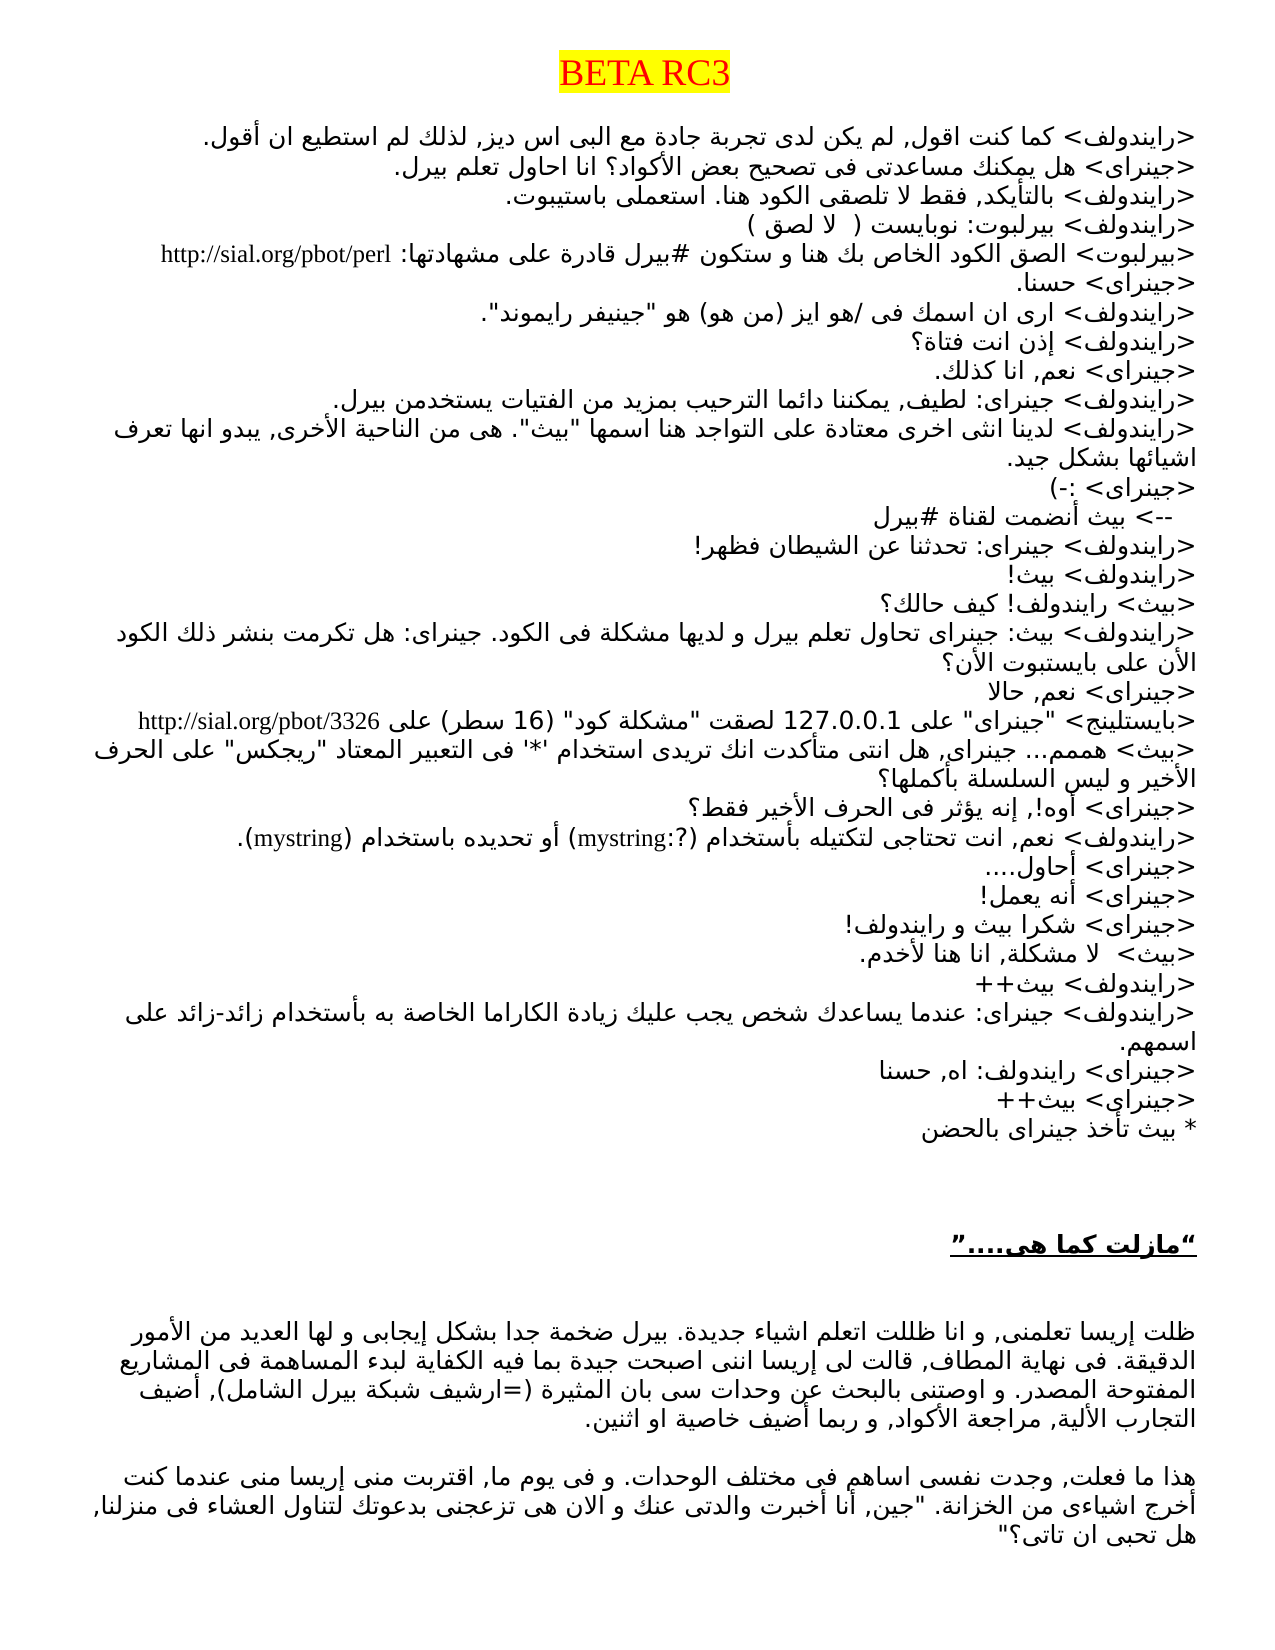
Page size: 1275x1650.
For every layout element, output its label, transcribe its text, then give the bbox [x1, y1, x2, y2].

text <بيث> هممم... جينراى, هل انتى متأكدت انك تريدى استخدام '*' فى التعبير المعتاد "ريجكس" على الحرف الأخير و ليس السلسلة بأكملها؟ [92, 735, 1197, 794]
text <جينراى> هل يمكنك مساعدتى فى تصحيح بعض الأكواد؟ انا احاول تعلم بيرل. [92, 152, 1197, 181]
text <رايندولف> لدينا انثى اخرى معتادة على التواجد هنا اسمها "بيث". هى من الناحية الأخرى, يبدو انها تعرف اشيائها بشكل جيد. [92, 414, 1197, 473]
text <رايندولف> بيث++ [92, 969, 1197, 998]
text <بيث> رايندولف! كيف حالك؟ [92, 589, 1197, 618]
text ظلت إريسا تعلمنى, و انا ظللت اتعلم اشياء جديدة. بيرل ضخمة جدا بشكل إيجابى و لها العديد من الأمور الدقيقة. فى نهاية المطاف, قالت لى إريسا اننى اصبحت جيدة بما فيه الكفاية لبدء المساهمة فى المشاريع المفتوحة المصدر. و اوصتنى بالبحث عن وحدات سى بان المثيرة (=ارشيف شبكة بيرل الشامل), أضيف التجارب الألية, مراجعة الأكواد, و ربما أضيف خاصية او اثنين. [92, 1317, 1197, 1433]
text <جينراى> رايندولف: اه, حسنا [92, 1056, 1197, 1085]
text <رايندولف> نعم, انت تحتاجى لتكتيله بأستخدام (?:mystring) أو تحديده باستخدام (mystring). [92, 823, 1197, 852]
text <جينراى> :-) [92, 473, 1197, 502]
text --> بيث أنضمت لقناة #بيرل [92, 502, 1197, 531]
text <رايندولف> إذن انت فتاة؟ [92, 327, 1197, 356]
text <جينراى> أحاول.... [92, 852, 1197, 881]
text <بايستلينج> "جينراى" على 127.0.0.1 لصقت "مشكلة كود" (16 سطر) على http://sial.org/pbot/3326 [92, 706, 1197, 735]
text <جينراى> أنه يعمل! [92, 881, 1197, 910]
text <رايندولف> كما كنت اقول, لم يكن لدى تجربة جادة مع البى اس ديز, لذلك لم استطيع ان أقول. [92, 123, 1197, 152]
text <جينراى> أوه!, إنه يؤثر فى الحرف الأخير فقط؟ [92, 794, 1197, 823]
text هذا ما فعلت, وجدت نفسى اساهم فى مختلف الوحدات. و فى يوم ما, اقتربت منى إريسا منى عندما كنت أخرج اشياءى من الخزانة. "جين, أنا أخبرت والدتى عنك و الان هى تزعجنى بدعوتك لتناول العشاء فى منزلنا, هل تحبى ان تاتى؟" [92, 1462, 1197, 1549]
text <رايندولف> بالتأيكد, فقط لا تلصقى الكود هنا. استعملى باستيبوت. [92, 181, 1197, 210]
text <رايندولف> بيرلبوت: نوبايست ( لا لصق ) [92, 210, 1197, 239]
text <رايندولف> جينراى: لطيف, يمكننا دائما الترحيب بمزيد من الفتيات يستخدمن بيرل. [92, 385, 1197, 414]
text “مازلت كما هى....” [92, 1230, 1197, 1259]
text <جينراى> نعم, حالا [92, 677, 1197, 706]
text * بيث تأخذ جينراى بالحضن [92, 1114, 1197, 1144]
text <رايندولف> جينراى: تحدثنا عن الشيطان فظهر! [92, 531, 1197, 560]
text <جينراى> شكرا بيث و رايندولف! [92, 910, 1197, 939]
text <رايندولف> بيث: جينراى تحاول تعلم بيرل و لديها مشكلة فى الكود. جينراى: هل تكرمت بنشر ذلك الكود الأن على بايستبوت الأن؟ [92, 618, 1197, 677]
text <رايندولف> بيث! [92, 560, 1197, 589]
text <جينراى> نعم, انا كذلك. [92, 356, 1197, 385]
text <بيث> لا مشكلة, انا هنا لأخدم. [92, 939, 1197, 969]
text <جينراى> حسنا. [92, 268, 1197, 298]
text <رايندولف> جينراى: عندما يساعدك شخص يجب عليك زيادة الكاراما الخاصة به بأستخدام زائد-زائد على اسمهم. [92, 998, 1197, 1056]
text <بيرلبوت> الصق الكود الخاص بك هنا و ستكون #بيرل قادرة على مشهادتها: http://sial.org/pbot/perl [92, 239, 1197, 268]
text <رايندولف> ارى ان اسمك فى /هو ايز (من هو) هو "جينيفر رايموند". [92, 298, 1197, 327]
text <جينراى> بيث++ [92, 1085, 1197, 1114]
